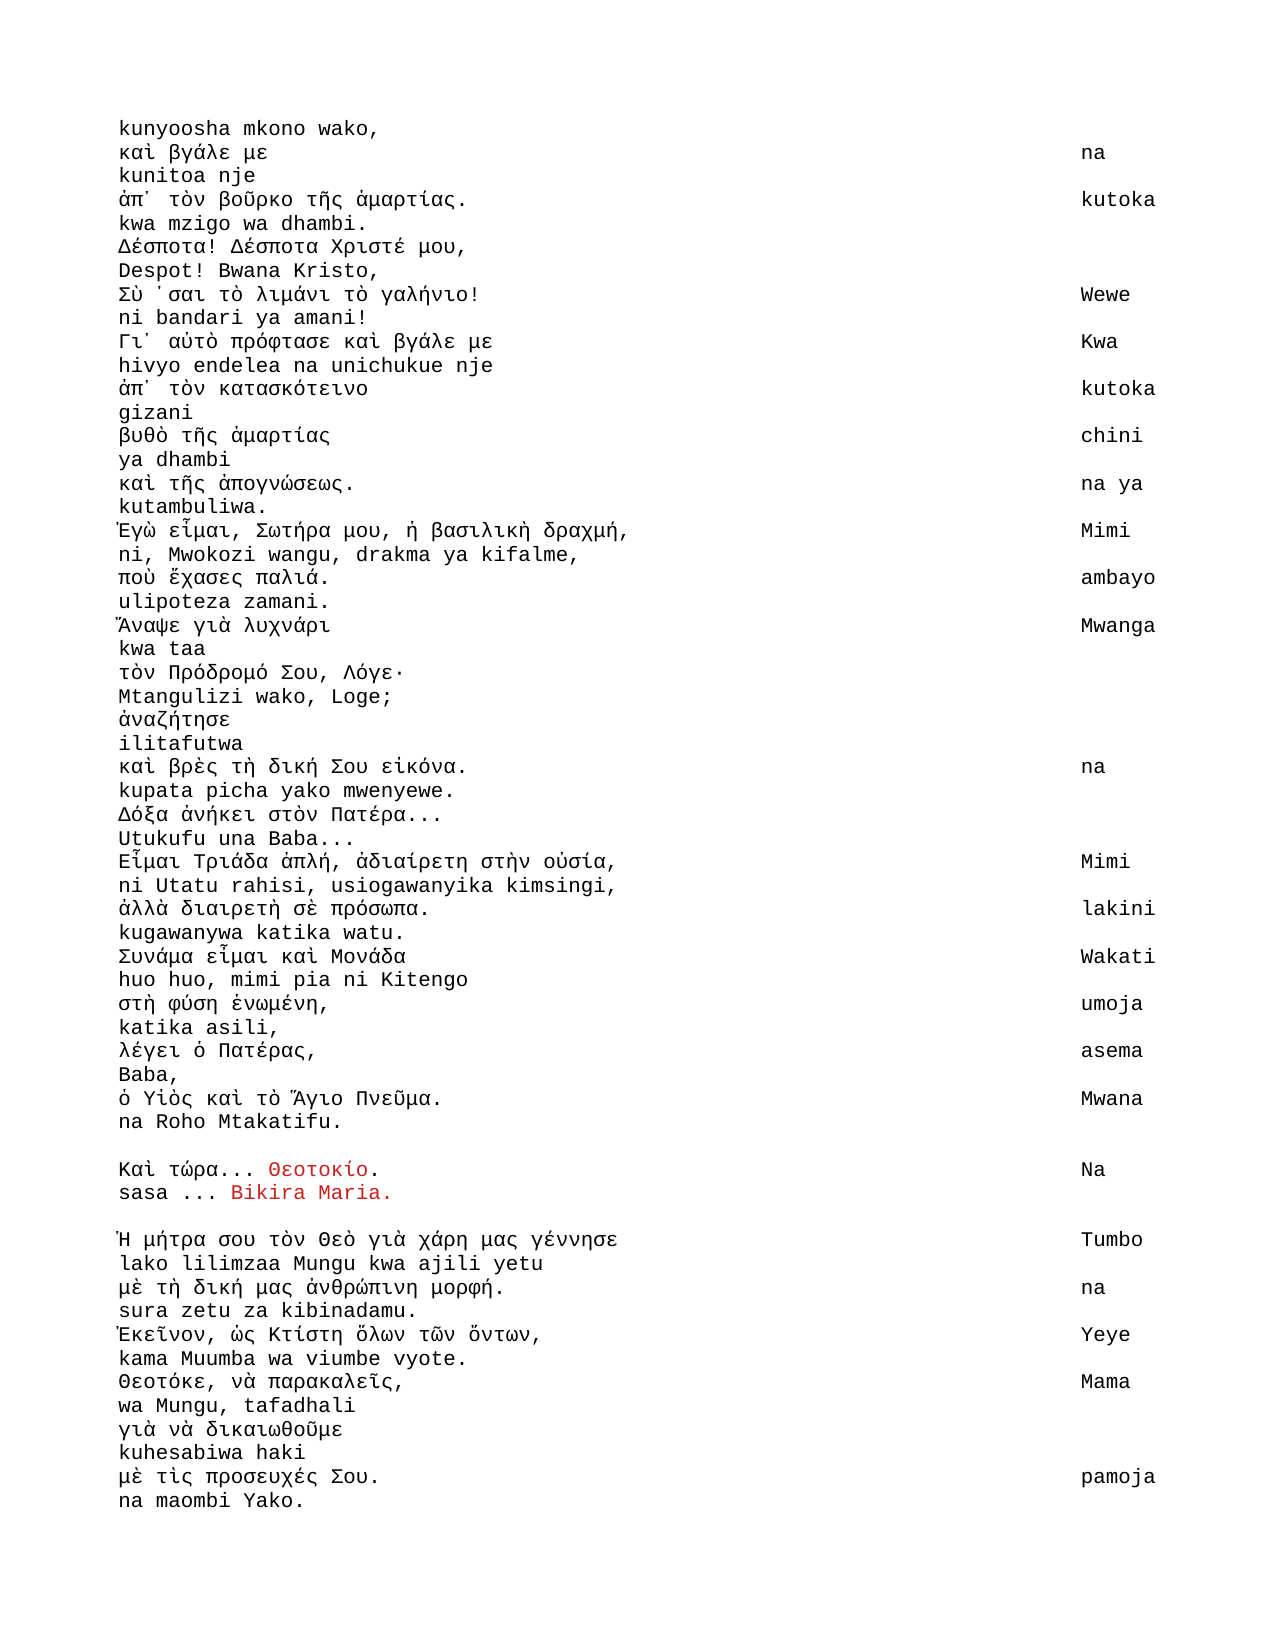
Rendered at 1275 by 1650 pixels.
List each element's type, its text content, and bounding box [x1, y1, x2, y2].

text Δόξα ἀνήκει στὸν Πατέρα... Utukufu una Baba... [118, 804, 1157, 851]
text στὴ φύση ἑνωμένη, umoja katika asili, [118, 993, 1157, 1040]
text Γι᾿ αὐτὸ πρόφτασε καὶ βγάλε με Kwa hivyo endelea na unichukue nje [118, 331, 1157, 378]
text βυθὸ τῆς ἁμαρτίας chini ya dhambi [118, 426, 1157, 473]
text ποὺ ἔχασες παλιά. ambayo ulipoteza zamani. [118, 567, 1157, 615]
text Ἄναψε γιὰ λυχνάρι Mwanga kwa taa [118, 615, 1157, 662]
text Συνάμα εἶμαι καὶ Μονάδα Wakati huo huo, mimi pia ni Kitengo [118, 946, 1157, 993]
text μὲ τὶς προσευχές Σου. pamoja na maombi Yako. [118, 1466, 1157, 1513]
text Ἡ μήτρα σου τὸν Θεὸ γιὰ χάρη μας γέννησε Tumbo lako lilimzaa Mungu kwa ajili yetu [118, 1229, 1157, 1277]
text λέγει ὁ Πατέρας, asema Baba, [118, 1040, 1157, 1088]
text γιὰ νὰ δικαιωθοῦμε kuhesabiwa haki [118, 1419, 1157, 1466]
text Θεοτόκε, νὰ παρακαλεῖς, Mama wa Mungu, tafadhali [118, 1371, 1157, 1419]
text ἀλλὰ διαιρετὴ σὲ πρόσωπα. lakini kugawanywa katika watu. [118, 898, 1157, 946]
text Εἶμαι Τριάδα ἁπλή, ἀδιαίρετη στὴν οὐσία, Mimi ni Utatu rahisi, usiogawanyika kimsingi, [118, 851, 1157, 898]
text καὶ βγάλε με na kunitoa nje [118, 142, 1157, 189]
text Ἐκεῖνον, ὡς Κτίστη ὅλων τῶν ὄντων, Yeye kama Muumba wa viumbe vyote. [118, 1324, 1157, 1371]
text ἀπ᾿ τὸν βοῦρκο τῆς ἁμαρτίας. kutoka kwa mzigo wa dhambi. [118, 189, 1157, 236]
text Καὶ τώρα... Θεοτοκίο. Na sasa ... Bikira Maria. [118, 1158, 1157, 1206]
text καὶ τῆς ἀπογνώσεως. na ya kutambuliwa. [118, 473, 1157, 520]
text ἀναζήτησε ilitafutwa [118, 709, 1157, 757]
text ὁ Υἱὸς καὶ τὸ Ἅγιο Πνεῦμα. Mwana na Roho Mtakatifu. [118, 1088, 1157, 1135]
text μὲ τὴ δική μας ἀνθρώπινη μορφή. na sura zetu za kibinadamu. [118, 1277, 1157, 1324]
text καὶ βρὲς τὴ δική Σου εἰκόνα. na kupata picha yako mwenyewe. [118, 757, 1157, 804]
text kunyoosha mkono wako, [118, 118, 1157, 142]
text Ἐγὼ εἶμαι, Σωτήρα μου, ἡ βασιλικὴ δραχμή, Mimi ni, Mwokozi wangu, drakma ya kifalme, [118, 520, 1157, 567]
text τὸν Πρόδρομό Σου, Λόγε· Mtangulizi wako, Loge; [118, 662, 1157, 709]
text Σὺ ᾿σαι τὸ λιμάνι τὸ γαλήνιο! Wewe ni bandari ya amani! [118, 284, 1157, 331]
text ἀπ᾿ τὸν κατασκότεινο kutoka gizani [118, 378, 1157, 426]
text Δέσποτα! Δέσποτα Χριστέ μου, Despot! Bwana Kristo, [118, 236, 1157, 284]
